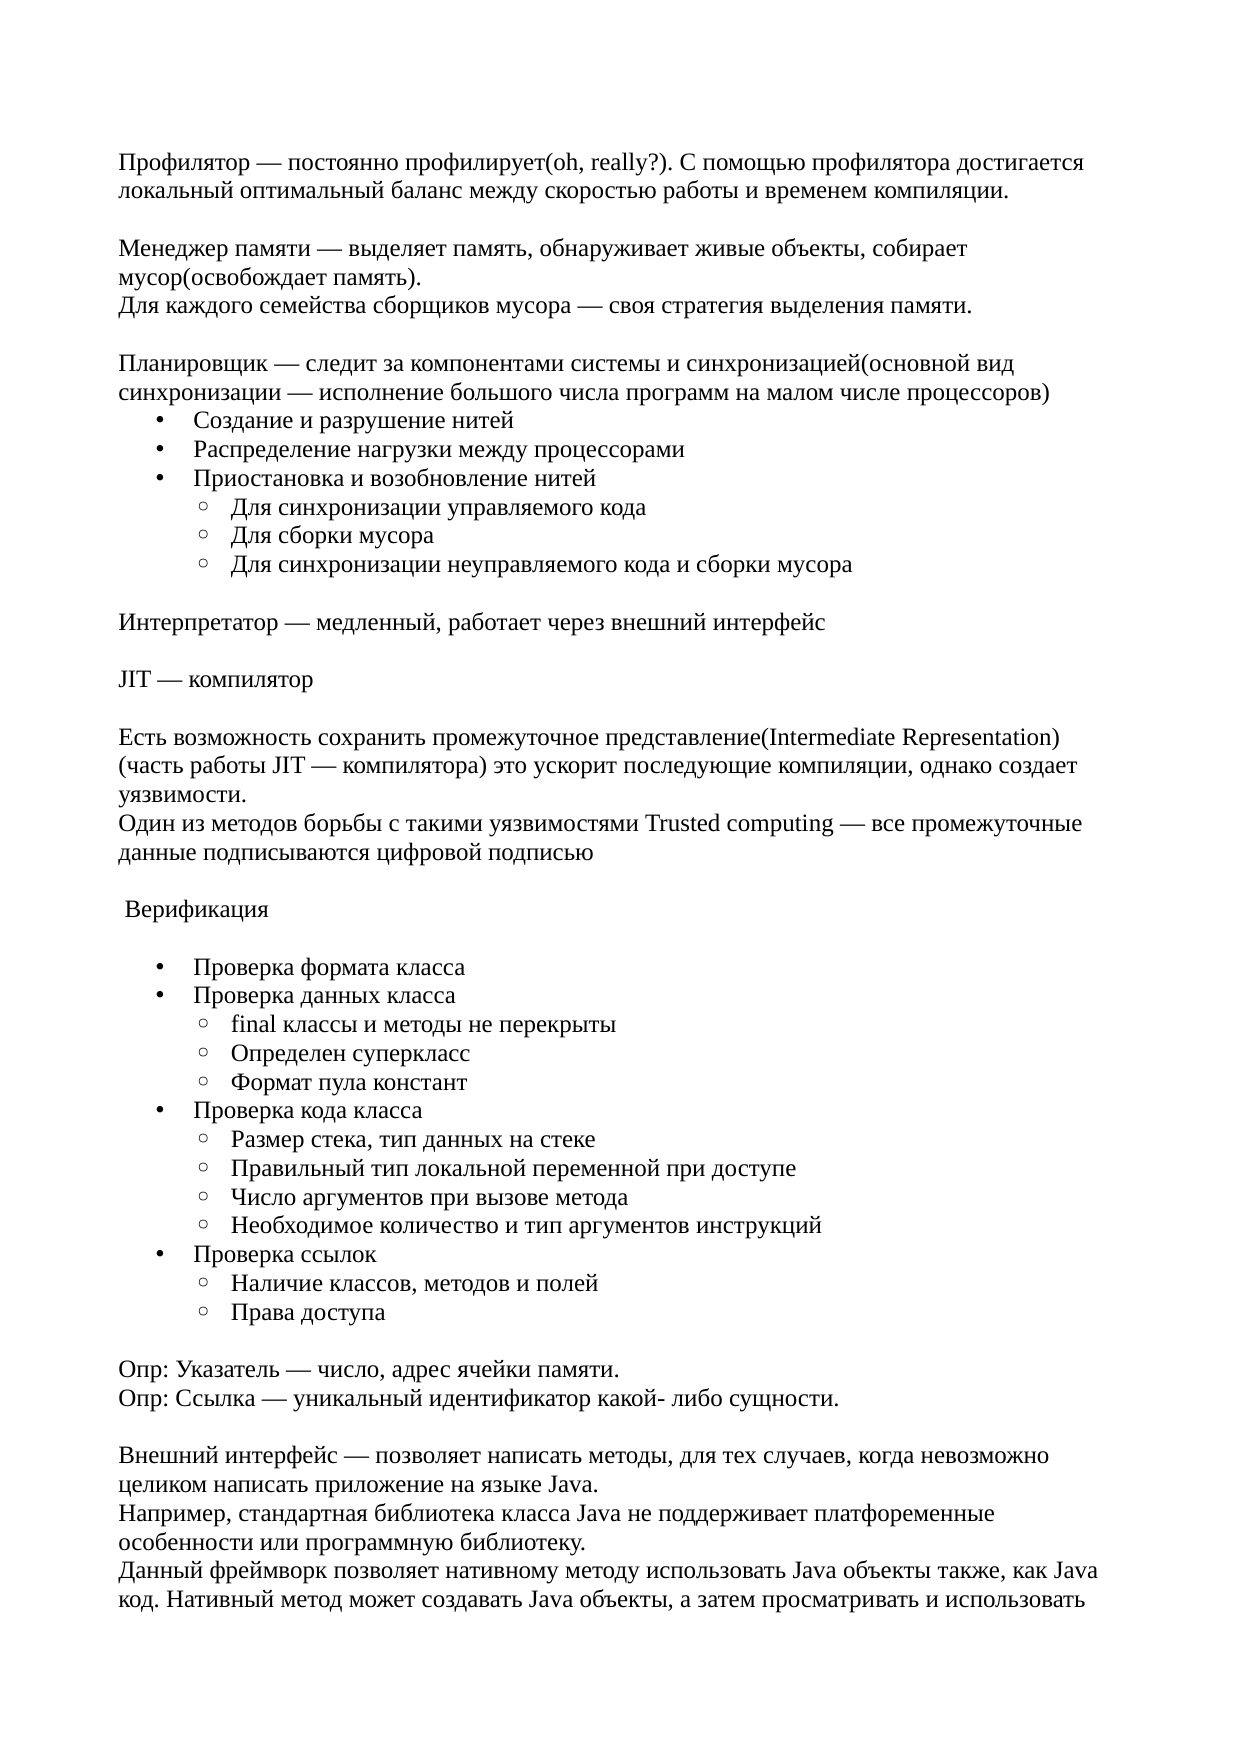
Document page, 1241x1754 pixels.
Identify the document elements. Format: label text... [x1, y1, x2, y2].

text Для каждого семейства сборщиков мусора — своя стратегия выделения памяти. [118, 291, 1122, 319]
text Один из методов борьбы с такими уязвимостями Trusted computing — все промежуточные данные подписываются цифровой подписью [118, 808, 1122, 866]
list Число аргументов при вызове метода [193, 1182, 1122, 1211]
text Например, стандартная библиотека класса Java не поддерживает платфоременные особенности или программную библиотеку. [118, 1498, 1122, 1556]
text Данный фреймворк позволяет нативному методу использовать Java объекты также, как Java код. Нативный метод может создавать Java объекты, а затем просматривать и использовать [118, 1556, 1122, 1613]
list Проверка формата класса [156, 952, 1122, 981]
list Проверка ссылок [156, 1239, 1122, 1268]
list Проверка кода класса [156, 1096, 1122, 1124]
list Правильный тип локальной переменной при доступе [193, 1153, 1122, 1182]
text Менеджер памяти — выделяет память, обнаруживает живые объекты, собирает мусор(освобождает память). [118, 233, 1122, 291]
text Внешний интерфейс — позволяет написать методы, для тех случаев, когда невозможно целиком написать приложение на языке Java. [118, 1441, 1122, 1498]
list Для синхронизации управляемого кода [193, 492, 1122, 521]
text Есть возможность сохранить промежуточное представление(Intermediate Representation)(часть работы JIT — компилятора) это ускорит последующие компиляции, однако создает уязвимости. [118, 722, 1122, 808]
list Для синхронизации неуправляемого кода и сборки мусора [193, 549, 1122, 578]
text Верификация [118, 894, 1122, 923]
text Профилятор — постоянно профилирует(oh, really?). С помощью профилятора достигается локальный оптимальный баланс между скоростью работы и временем компиляции. [118, 147, 1122, 204]
text Опр: Указатель — число, адрес ячейки памяти. [118, 1354, 1122, 1383]
list Формат пула констант [193, 1067, 1122, 1096]
list Размер стека, тип данных на стеке [193, 1124, 1122, 1153]
list Определен суперкласс [193, 1038, 1122, 1067]
list Приостановка и возобновление нитей [156, 463, 1122, 492]
text Опр: Ссылка — уникальный идентификатор какой- либо сущности. [118, 1383, 1122, 1412]
list Распределение нагрузки между процессорами [156, 434, 1122, 463]
list Права доступа [193, 1297, 1122, 1326]
list final классы и методы не перекрыты [193, 1009, 1122, 1038]
list Наличие классов, методов и полей [193, 1268, 1122, 1297]
list Для сборки мусора [193, 521, 1122, 549]
list Создание и разрушение нитей [156, 406, 1122, 434]
list Необходимое количество и тип аргументов инструкций [193, 1211, 1122, 1239]
text Интерпретатор — медленный, работает через внешний интерфейс [118, 607, 1122, 636]
text JIT — компилятор [118, 664, 1122, 693]
text Планировщик — следит за компонентами системы и синхронизацией(основной вид синхронизации — исполнение большого числа программ на малом числе процессоров) [118, 348, 1122, 406]
list Проверка данных класса [156, 981, 1122, 1009]
